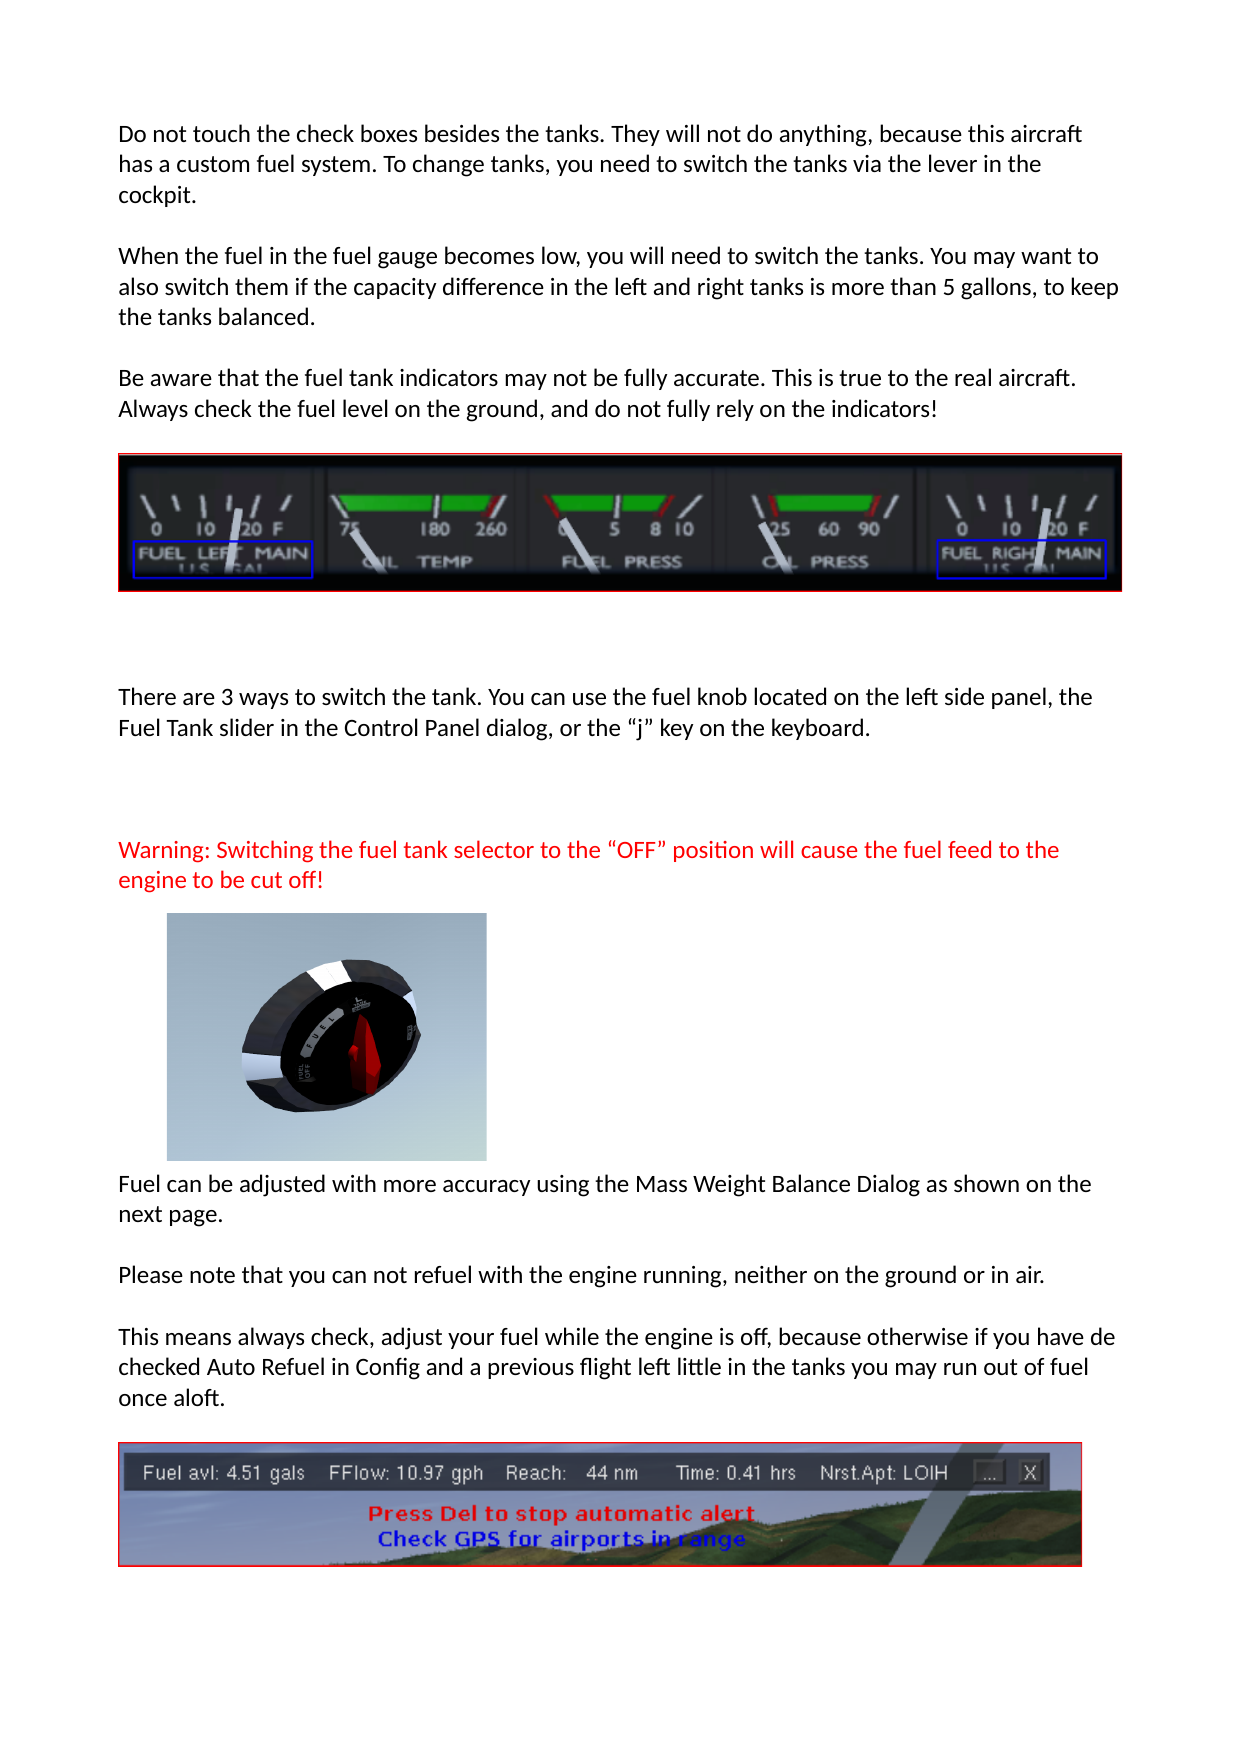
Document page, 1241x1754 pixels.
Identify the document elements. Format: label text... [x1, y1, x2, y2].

text Please note that you can not refuel with the engine running, neither on the ground or in air. [118, 1260, 1122, 1290]
text Fuel can be adjusted with more accuracy using the Mass Weight Balance Dialog as shown on the next page. [118, 1168, 1122, 1229]
picture [118, 1442, 1083, 1567]
text When the fuel in the fuel gauge becomes low, you will need to switch the tanks. You may want to also switch them if the capacity difference in the left and right tanks is more than 5 gallons, to keep the tanks balanced. [118, 240, 1122, 332]
text This means always check, adjust your fuel while the engine is off, because otherwise if you have de checked Auto Refuel in Config and a previous flight left little in the tanks you may run out of fuel once aloft. [118, 1321, 1122, 1412]
text Warning: Switching the fuel tank selector to the “OFF” position will cause the fuel feed to the engine to be cut off! [118, 834, 1122, 895]
text Do not touch the check boxes besides the tanks. They will not do anything, because this aircraft has a custom fuel system. To change tanks, you need to switch the tanks via the lever in the cockpit. [118, 118, 1122, 210]
picture [118, 453, 1123, 592]
text There are 3 ways to switch the tank. You can use the fuel knob located on the left side panel, the Fuel Tank slider in the Control Panel dialog, or the “j” key on the keyboard. [118, 682, 1122, 773]
picture [166, 913, 487, 1161]
text Be aware that the fuel tank indicators may not be fully accurate. This is true to the real aircraft. Always check the fuel level on the ground, and do not fully rely on the indicators! [118, 362, 1122, 423]
